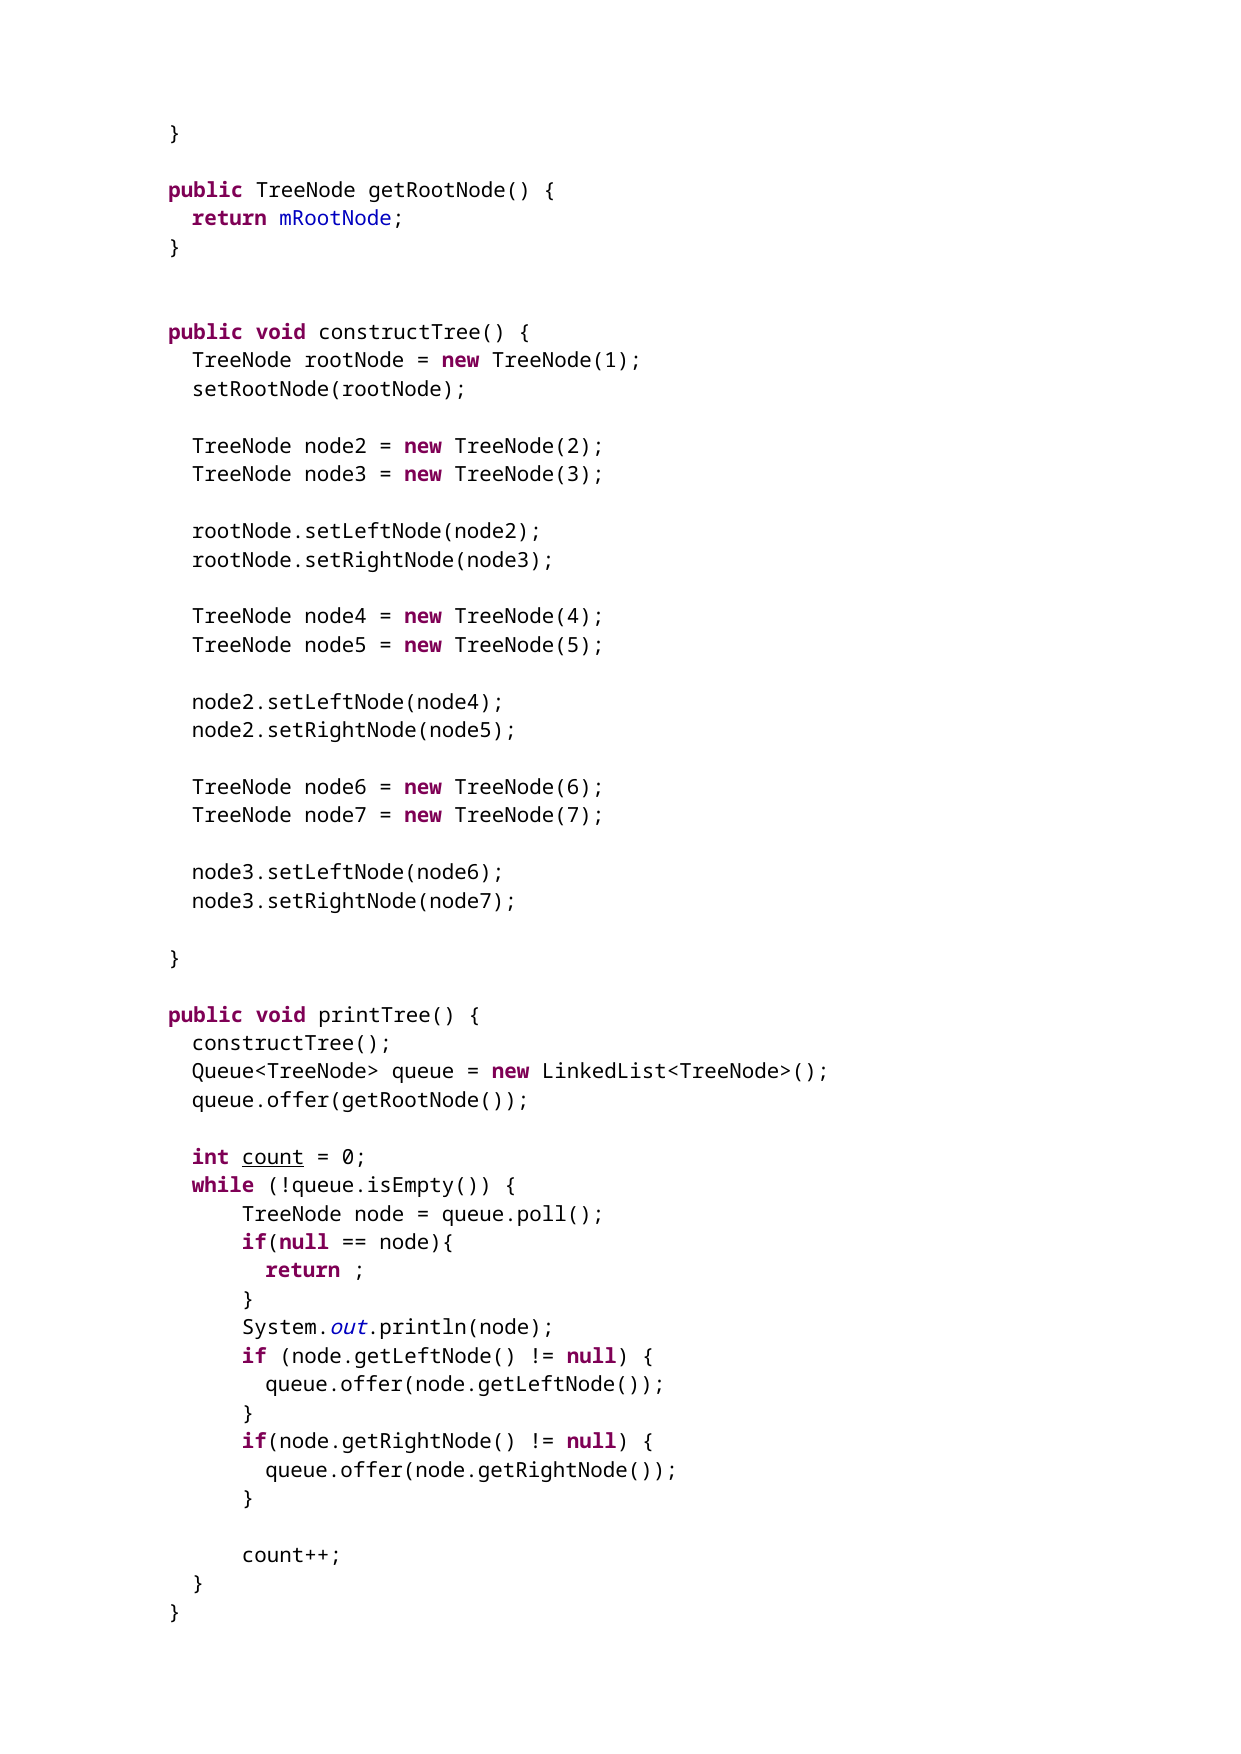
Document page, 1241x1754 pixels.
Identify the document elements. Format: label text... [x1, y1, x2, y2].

text TreeNode rootNode = new TreeNode(1); [118, 346, 1122, 374]
text } [118, 1398, 1122, 1426]
text } [118, 943, 1122, 971]
text } [118, 232, 1122, 260]
text setRootNode(rootNode); [118, 374, 1122, 402]
text node3.setLeftNode(node6); [118, 857, 1122, 886]
text node2.setRightNode(node5); [118, 715, 1122, 744]
text int count = 0; [118, 1142, 1122, 1170]
text return ; [118, 1256, 1122, 1284]
text public void printTree() { [118, 1000, 1122, 1028]
text TreeNode node6 = new TreeNode(6); [118, 772, 1122, 801]
text node3.setRightNode(node7); [118, 886, 1122, 914]
text } [118, 1284, 1122, 1312]
text queue.offer(getRootNode()); [118, 1085, 1122, 1113]
text } [118, 1483, 1122, 1512]
text TreeNode node5 = new TreeNode(5); [118, 630, 1122, 658]
text node2.setLeftNode(node4); [118, 687, 1122, 715]
text if(null == node){ [118, 1227, 1122, 1256]
text while (!queue.isEmpty()) { [118, 1170, 1122, 1199]
text public TreeNode getRootNode() { [118, 175, 1122, 203]
text TreeNode node = queue.poll(); [118, 1199, 1122, 1227]
text System.out.println(node); [118, 1312, 1122, 1341]
text queue.offer(node.getLeftNode()); [118, 1369, 1122, 1398]
text constructTree(); [118, 1028, 1122, 1057]
text } [118, 118, 1122, 147]
text TreeNode node7 = new TreeNode(7); [118, 801, 1122, 829]
text if (node.getLeftNode() != null) { [118, 1341, 1122, 1369]
text count++; [118, 1540, 1122, 1568]
text public void constructTree() { [118, 317, 1122, 346]
text rootNode.setLeftNode(node2); [118, 516, 1122, 545]
text Queue<TreeNode> queue = new LinkedList<TreeNode>(); [118, 1057, 1122, 1085]
text queue.offer(node.getRightNode()); [118, 1455, 1122, 1483]
text TreeNode node2 = new TreeNode(2); [118, 431, 1122, 459]
text rootNode.setRightNode(node3); [118, 545, 1122, 573]
text TreeNode node3 = new TreeNode(3); [118, 459, 1122, 488]
text if(node.getRightNode() != null) { [118, 1426, 1122, 1455]
text return mRootNode; [118, 203, 1122, 232]
text } [118, 1597, 1122, 1625]
text TreeNode node4 = new TreeNode(4); [118, 602, 1122, 630]
text } [118, 1568, 1122, 1597]
